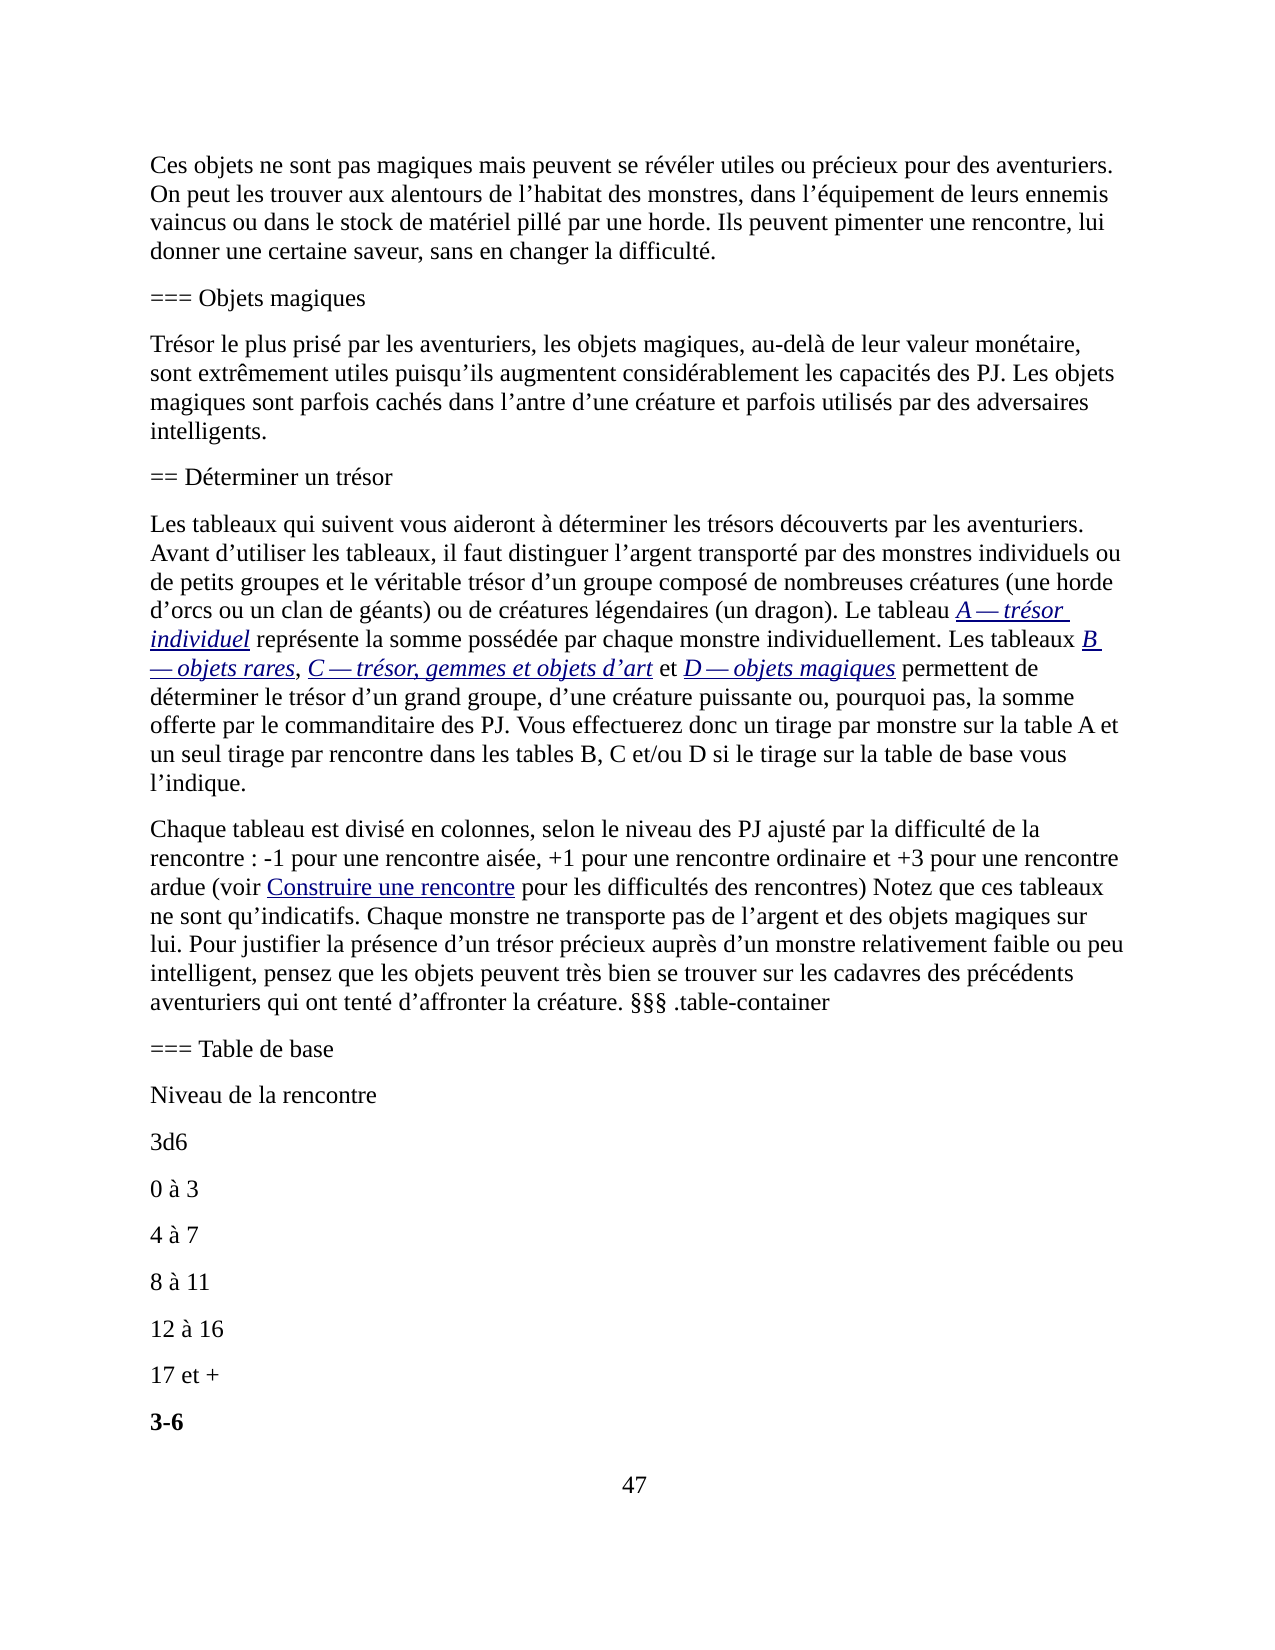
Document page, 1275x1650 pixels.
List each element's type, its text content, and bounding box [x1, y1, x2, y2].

text Trésor le plus prisé par les aventuriers, les objets magiques, au-delà de leur valeur monétaire, sont extrêmement utiles puisqu’ils augmentent considérablement les capacités des PJ. Les objets magiques sont parfois cachés dans l’antre d’une créature et parfois utilisés par des adversaires intelligents. [150, 329, 1125, 444]
text 17 et + [150, 1360, 1125, 1389]
text Niveau de la rencontre [150, 1080, 1125, 1109]
text Les tableaux qui suivent vous aideront à déterminer les trésors découverts par les aventuriers. Avant d’utiliser les tableaux, il faut distinguer l’argent transporté par des monstres individuels ou de petits groupes et le véritable trésor d’un groupe composé de nombreuses créatures (une horde d’orcs ou un clan de géants) ou de créatures légendaires (un dragon). Le tableau A — trésor individuel représente la somme possédée par chaque monstre individuellement. Les tableaux B — objets rares, C — trésor, gemmes et objets d’art et D — objets magiques permettent de déterminer le trésor d’un grand groupe, d’une créature puissante ou, pourquoi pas, la somme offerte par le commanditaire des PJ. Vous effectuerez donc un tirage par monstre sur la table A et un seul tirage par rencontre dans les tables B, C et/ou D si le tirage sur la table de base vous l’indique. [150, 509, 1125, 797]
text 12 à 16 [150, 1314, 1125, 1342]
text 3-6 [150, 1407, 1125, 1436]
text Ces objets ne sont pas magiques mais peuvent se révéler utiles ou précieux pour des aventuriers. On peut les trouver aux alentours de l’habitat des monstres, dans l’équipement de leurs ennemis vaincus ou dans le stock de matériel pillé par une horde. Ils peuvent pimenter une rencontre, lui donner une certaine saveur, sans en changer la difficulté. [150, 150, 1125, 265]
text 4 à 7 [150, 1220, 1125, 1249]
text 3d6 [150, 1127, 1125, 1156]
text === Table de base [150, 1034, 1125, 1062]
text 8 à 11 [150, 1267, 1125, 1296]
text == Déterminer un trésor [150, 462, 1125, 491]
text Chaque tableau est divisé en colonnes, selon le niveau des PJ ajusté par la difficulté de la rencontre : -1 pour une rencontre aisée, +1 pour une rencontre ordinaire et +3 pour une rencontre ardue (voir Construire une rencontre pour les difficultés des rencontres) Notez que ces tableaux ne sont qu’indicatifs. Chaque monstre ne transporte pas de l’argent et des objets magiques sur lui. Pour justifier la présence d’un trésor précieux auprès d’un monstre relativement faible ou peu intelligent, pensez que les objets peuvent très bien se trouver sur les cadavres des précédents aventuriers qui ont tenté d’affronter la créature. §§§ .table-container [150, 814, 1125, 1016]
text === Objets magiques [150, 283, 1125, 312]
text 0 à 3 [150, 1174, 1125, 1202]
